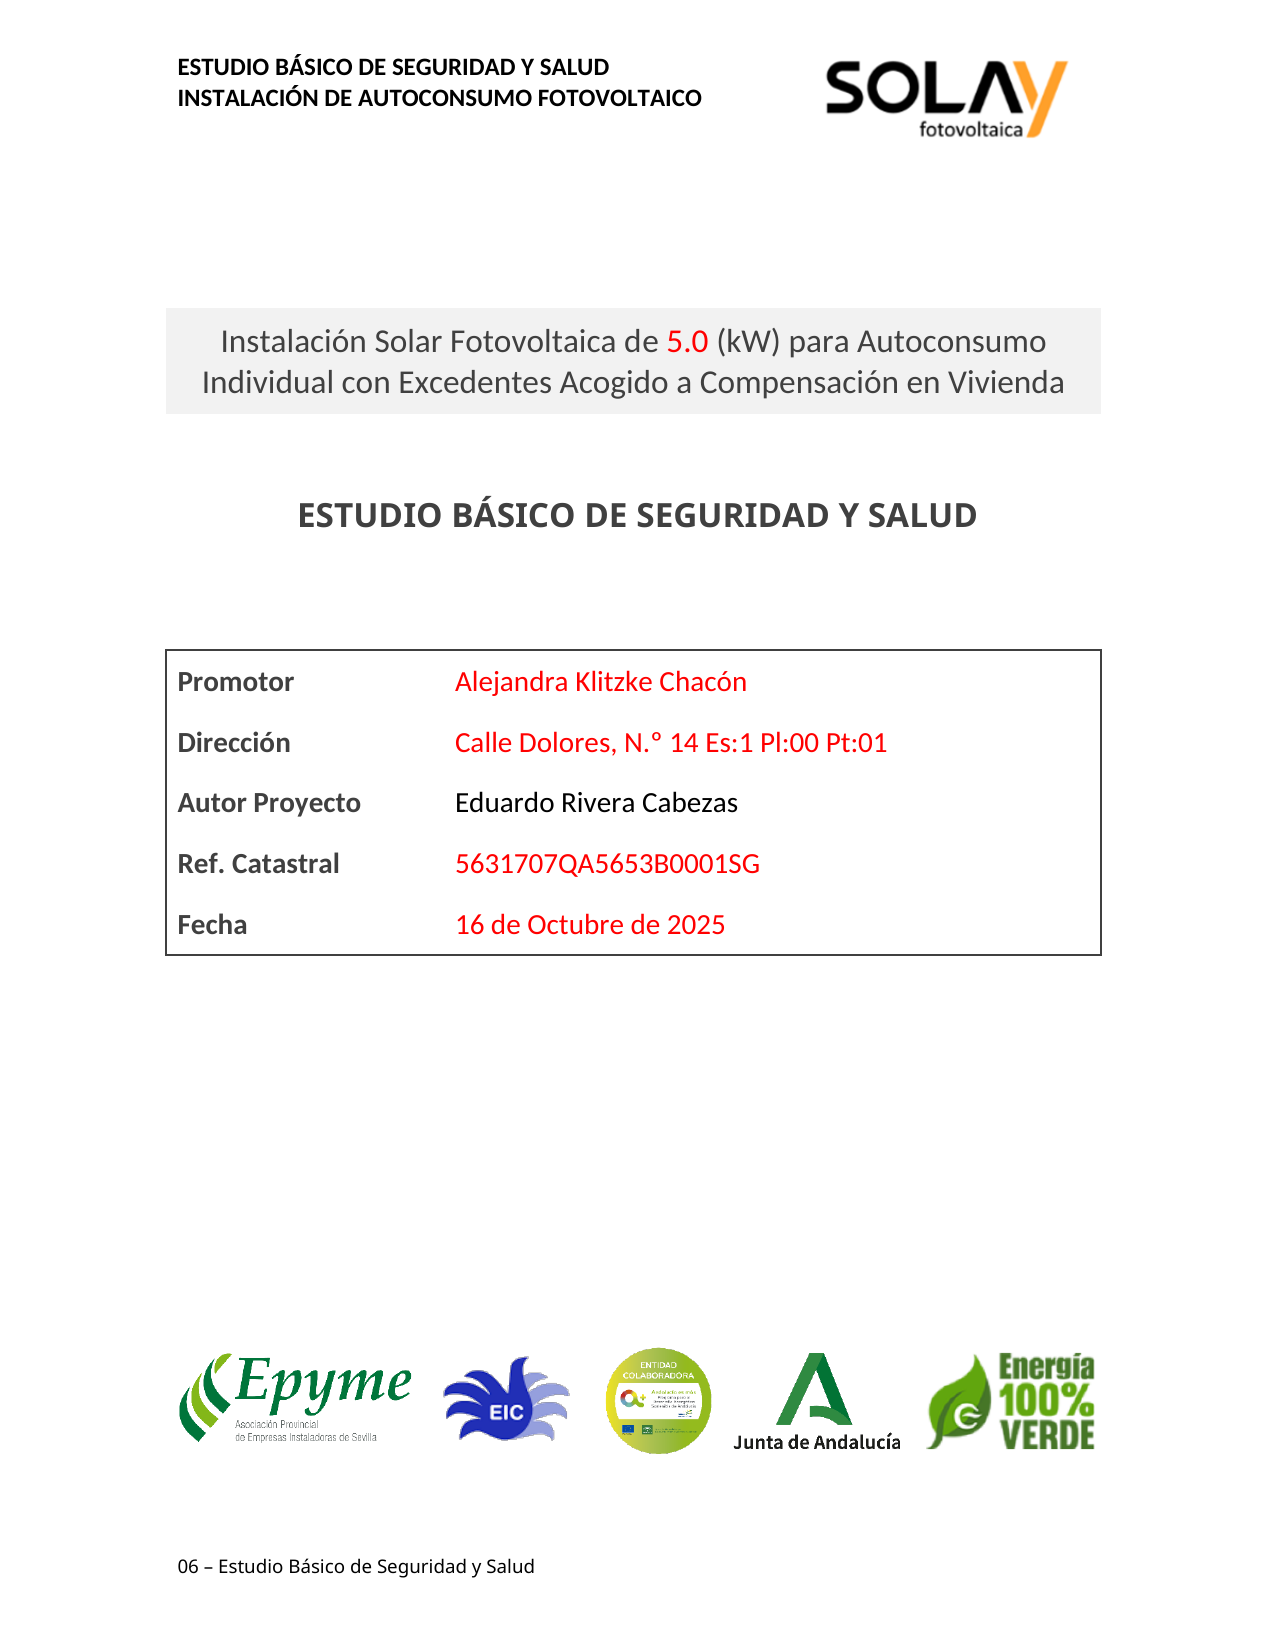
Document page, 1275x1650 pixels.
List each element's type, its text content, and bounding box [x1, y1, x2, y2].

table_header Instalación Solar Fotovoltaica de 5.0 (kW) para Autoconsumo Individual con Excedentes Acogido a Compensación en Vivienda [166, 308, 1101, 414]
table_cell Autor Proyecto [167, 772, 443, 833]
table_header [910, 1348, 1109, 1485]
table_header Alejandra Klitzke Chacón [444, 651, 1100, 711]
table_cell Ref. Catastral [167, 833, 443, 893]
table_header [723, 1348, 910, 1485]
table_cell Dirección [167, 711, 443, 772]
table_header [166, 1348, 421, 1485]
table_cell Eduardo Rivera Cabezas [444, 772, 1100, 833]
table_header [595, 1348, 722, 1485]
table_cell Calle Dolores, N.º 14 Es:1 Pl:00 Pt:01 [444, 711, 1100, 772]
table_header Promotor [167, 651, 443, 711]
table_header [421, 1348, 594, 1485]
table_cell 5631707QA5653B0001SG [444, 833, 1100, 893]
table_cell Fecha [167, 893, 443, 954]
text ESTUDIO BÁSICO DE SEGURIDAD Y SALUD [177, 492, 1098, 537]
table_cell 16 de Octubre de 2025 [444, 893, 1100, 954]
